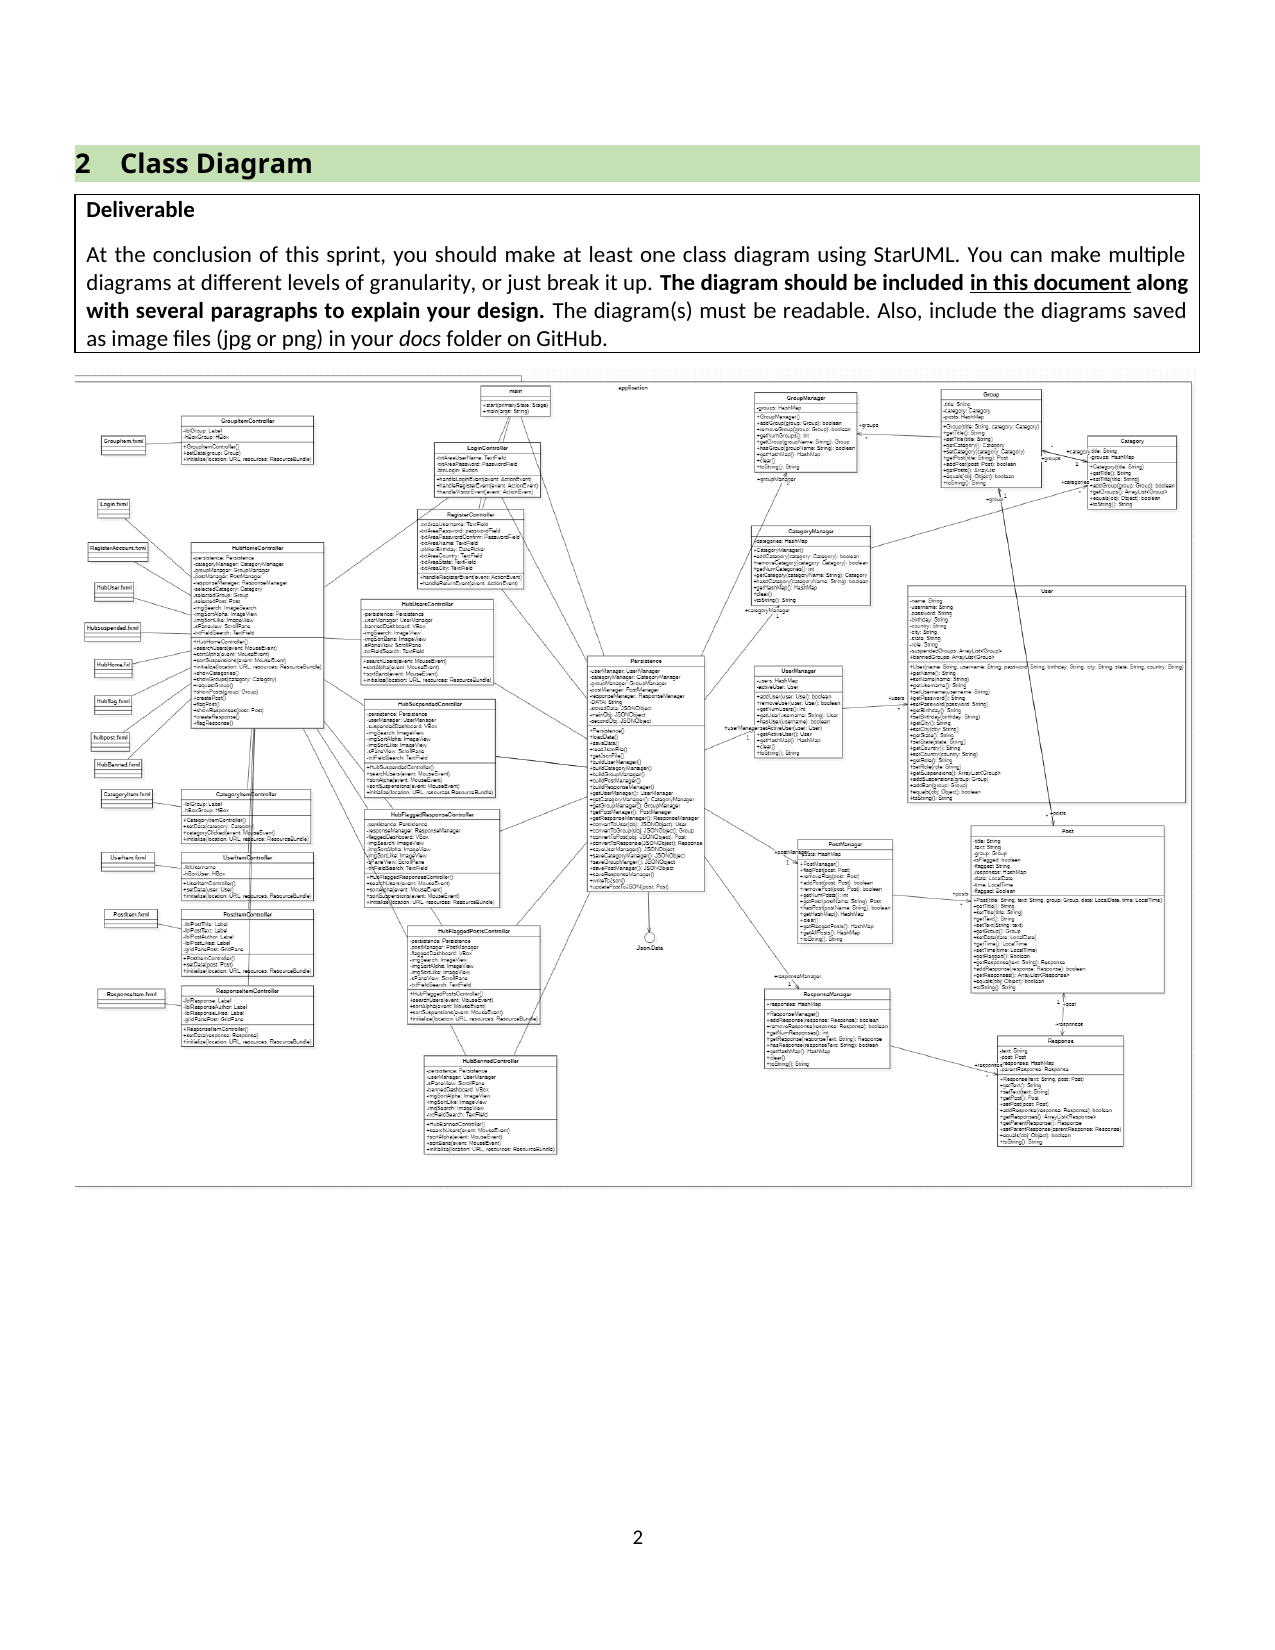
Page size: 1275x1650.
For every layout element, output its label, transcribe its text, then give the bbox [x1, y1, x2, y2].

subtitle Class Diagram [75, 145, 1200, 182]
table_header Deliverable At the conclusion of this sprint, you should make at least one class diagram using StarUML. You can make multiple diagrams at different levels of granularity, or just break it up. The diagram should be included in this document along with several paragraphs to explain your design. The diagram(s) must be readable. Also, include the diagrams saved as image files (jpg or png) in your docs folder on GitHub. [76, 195, 1199, 352]
